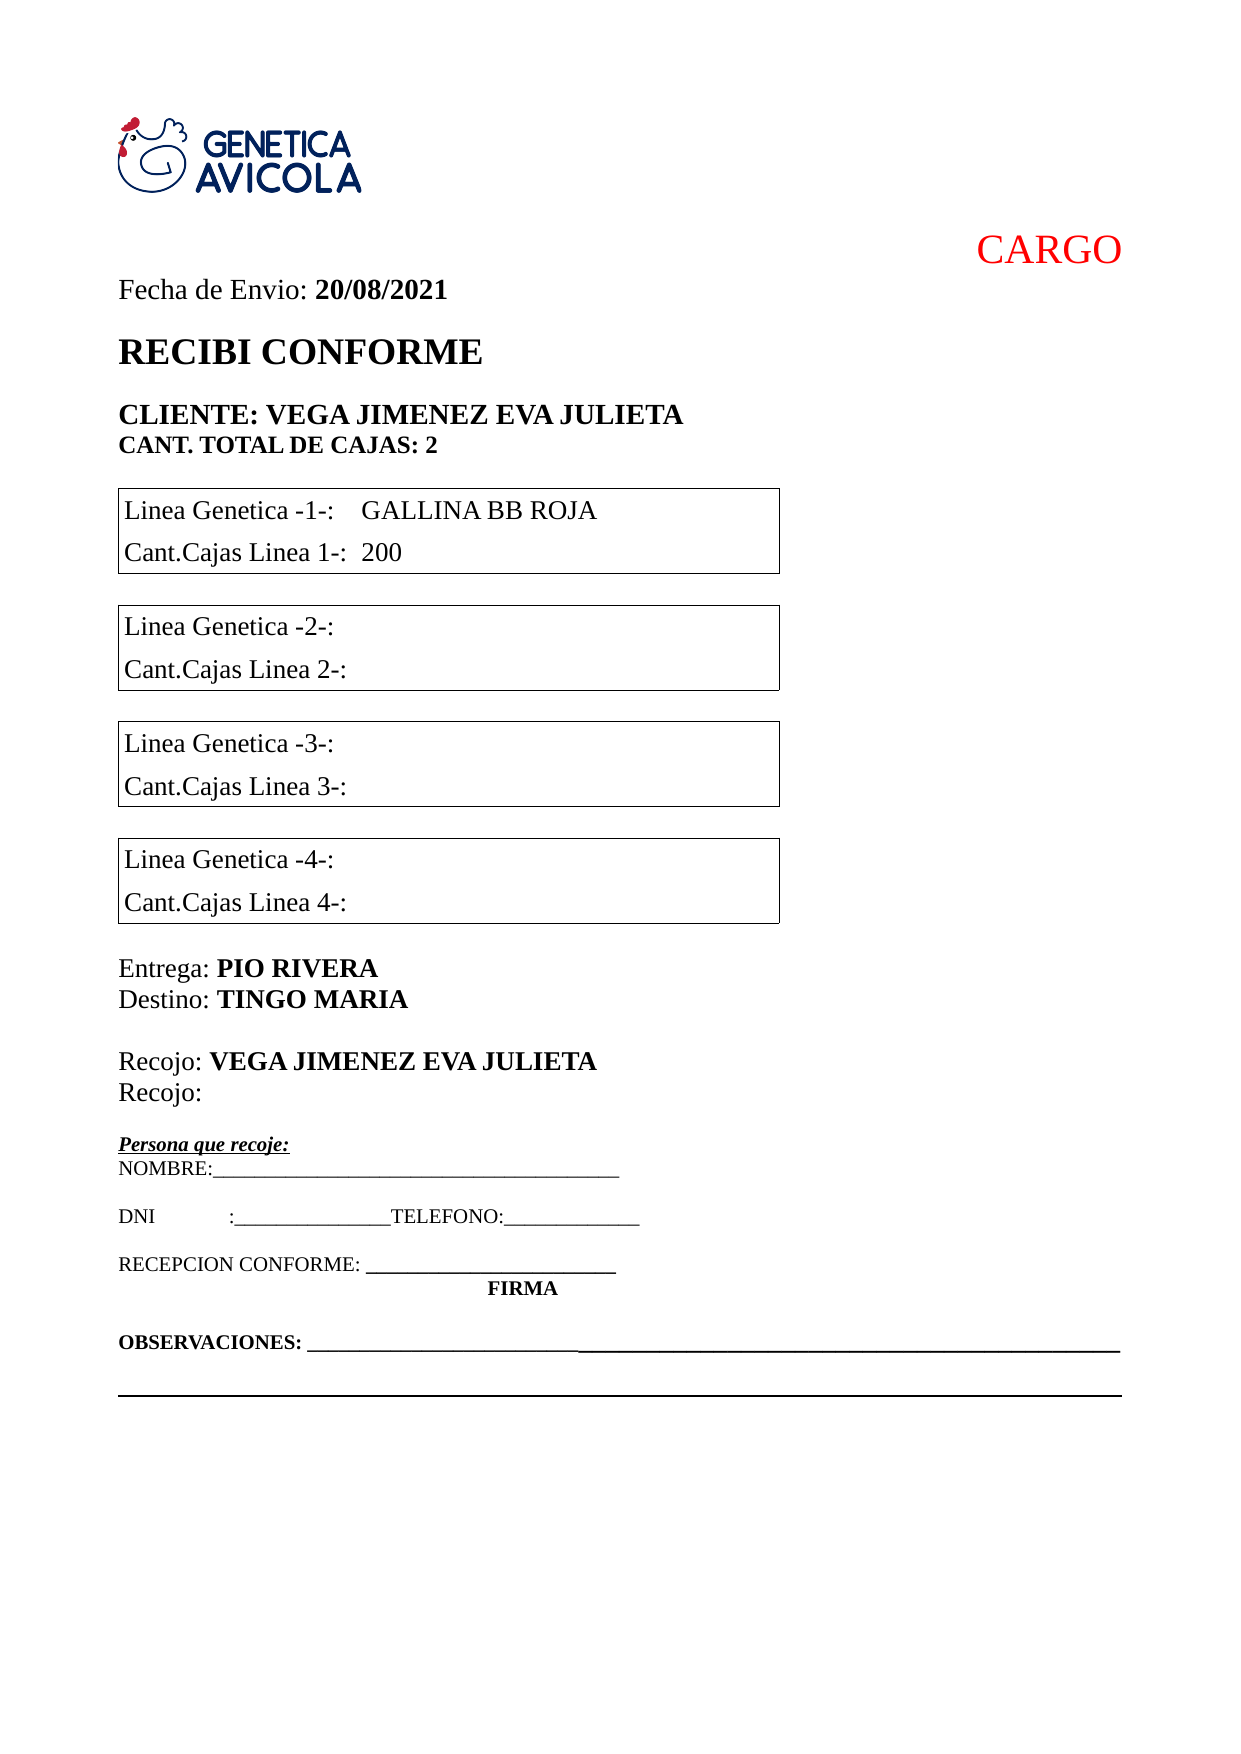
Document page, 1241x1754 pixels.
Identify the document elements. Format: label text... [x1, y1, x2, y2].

table_cell Cant.Cajas Linea 1-: [119, 531, 356, 573]
table_cell Cant.Cajas Linea 3-: [119, 764, 356, 806]
text RECEPCION CONFORME: ________________________ [118, 1252, 1122, 1276]
text FIRMA [118, 1276, 1122, 1300]
table_cell [356, 722, 779, 764]
table_cell [356, 839, 779, 880]
text CLIENTE: VEGA JIMENEZ EVA JULIETA [118, 397, 1122, 431]
table_cell Linea Genetica -4-: [119, 839, 356, 880]
table_cell [356, 606, 779, 647]
text Recojo: VEGA JIMENEZ EVA JULIETA [118, 1045, 1122, 1076]
table_cell [356, 647, 779, 690]
table_cell [356, 807, 779, 838]
table_cell [118, 574, 356, 604]
text NOMBRE:_______________________________________ [118, 1156, 1122, 1180]
table_cell Cant.Cajas Linea 4-: [119, 880, 356, 923]
picture [117, 117, 362, 193]
table_cell [356, 764, 779, 806]
text Fecha de Envio: 20/08/2021 [118, 272, 1122, 306]
text CANT. TOTAL DE CAJAS: 2 [118, 431, 1122, 459]
table_cell [356, 574, 779, 604]
text Destino: TINGO MARIA [118, 983, 1122, 1014]
table_cell [356, 880, 779, 923]
table_header Linea Genetica -1-: [119, 489, 356, 531]
table_cell Linea Genetica -2-: [119, 606, 356, 647]
text Persona que recoje: [118, 1132, 1122, 1156]
text CARGO [118, 224, 1122, 272]
table_cell Cant.Cajas Linea 2-: [119, 647, 356, 690]
text RECIBI CONFORME [118, 330, 1122, 373]
table_cell Linea Genetica -3-: [119, 722, 356, 764]
table_cell 200 [356, 531, 779, 573]
text Entrega: PIO RIVERA [118, 952, 1122, 983]
table_header GALLINA BB ROJA [356, 489, 779, 531]
text Recojo: [118, 1076, 1122, 1108]
text DNI :_______________TELEFONO:_____________ [118, 1204, 1122, 1228]
table_cell [356, 691, 779, 721]
text OBSERVACIONES: __________________________________________________________________ [118, 1324, 1122, 1355]
table_cell [118, 807, 356, 838]
table_cell [118, 691, 356, 721]
